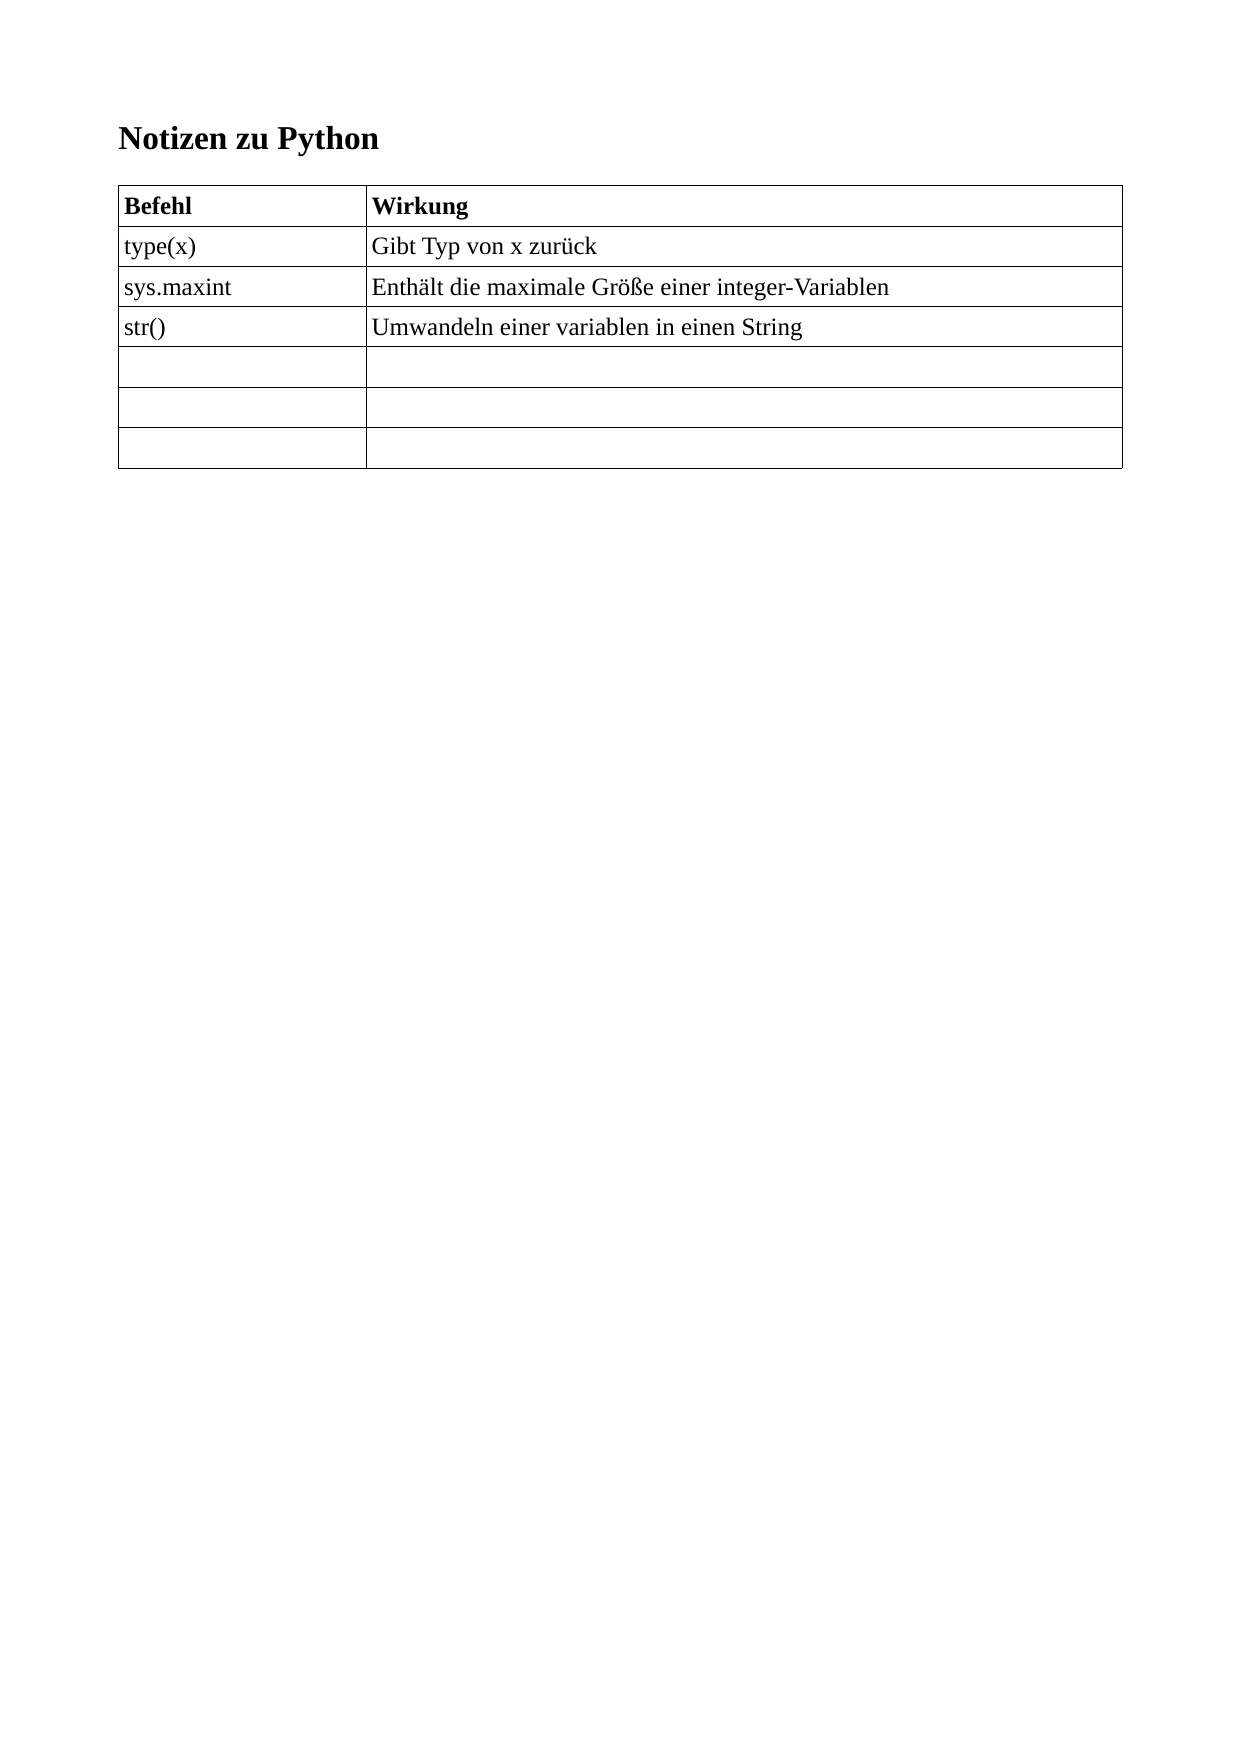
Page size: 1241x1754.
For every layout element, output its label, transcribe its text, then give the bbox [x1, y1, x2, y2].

table_cell [119, 347, 366, 387]
table_header Wirkung [367, 186, 1122, 226]
table_cell [119, 428, 366, 467]
table_header Befehl [119, 186, 366, 226]
table_cell [367, 388, 1122, 427]
table_cell [119, 388, 366, 427]
table_cell [367, 428, 1122, 467]
table_cell sys.maxint [119, 267, 366, 306]
table_cell Enthält die maximale Größe einer integer-Variablen [367, 267, 1122, 306]
table_cell type(x) [119, 227, 366, 266]
table_cell str() [119, 307, 366, 346]
table_cell Umwandeln einer variablen in einen String [367, 307, 1122, 346]
text Notizen zu Python [118, 118, 1122, 156]
table_cell [367, 347, 1122, 387]
table_cell Gibt Typ von x zurück [367, 227, 1122, 266]
